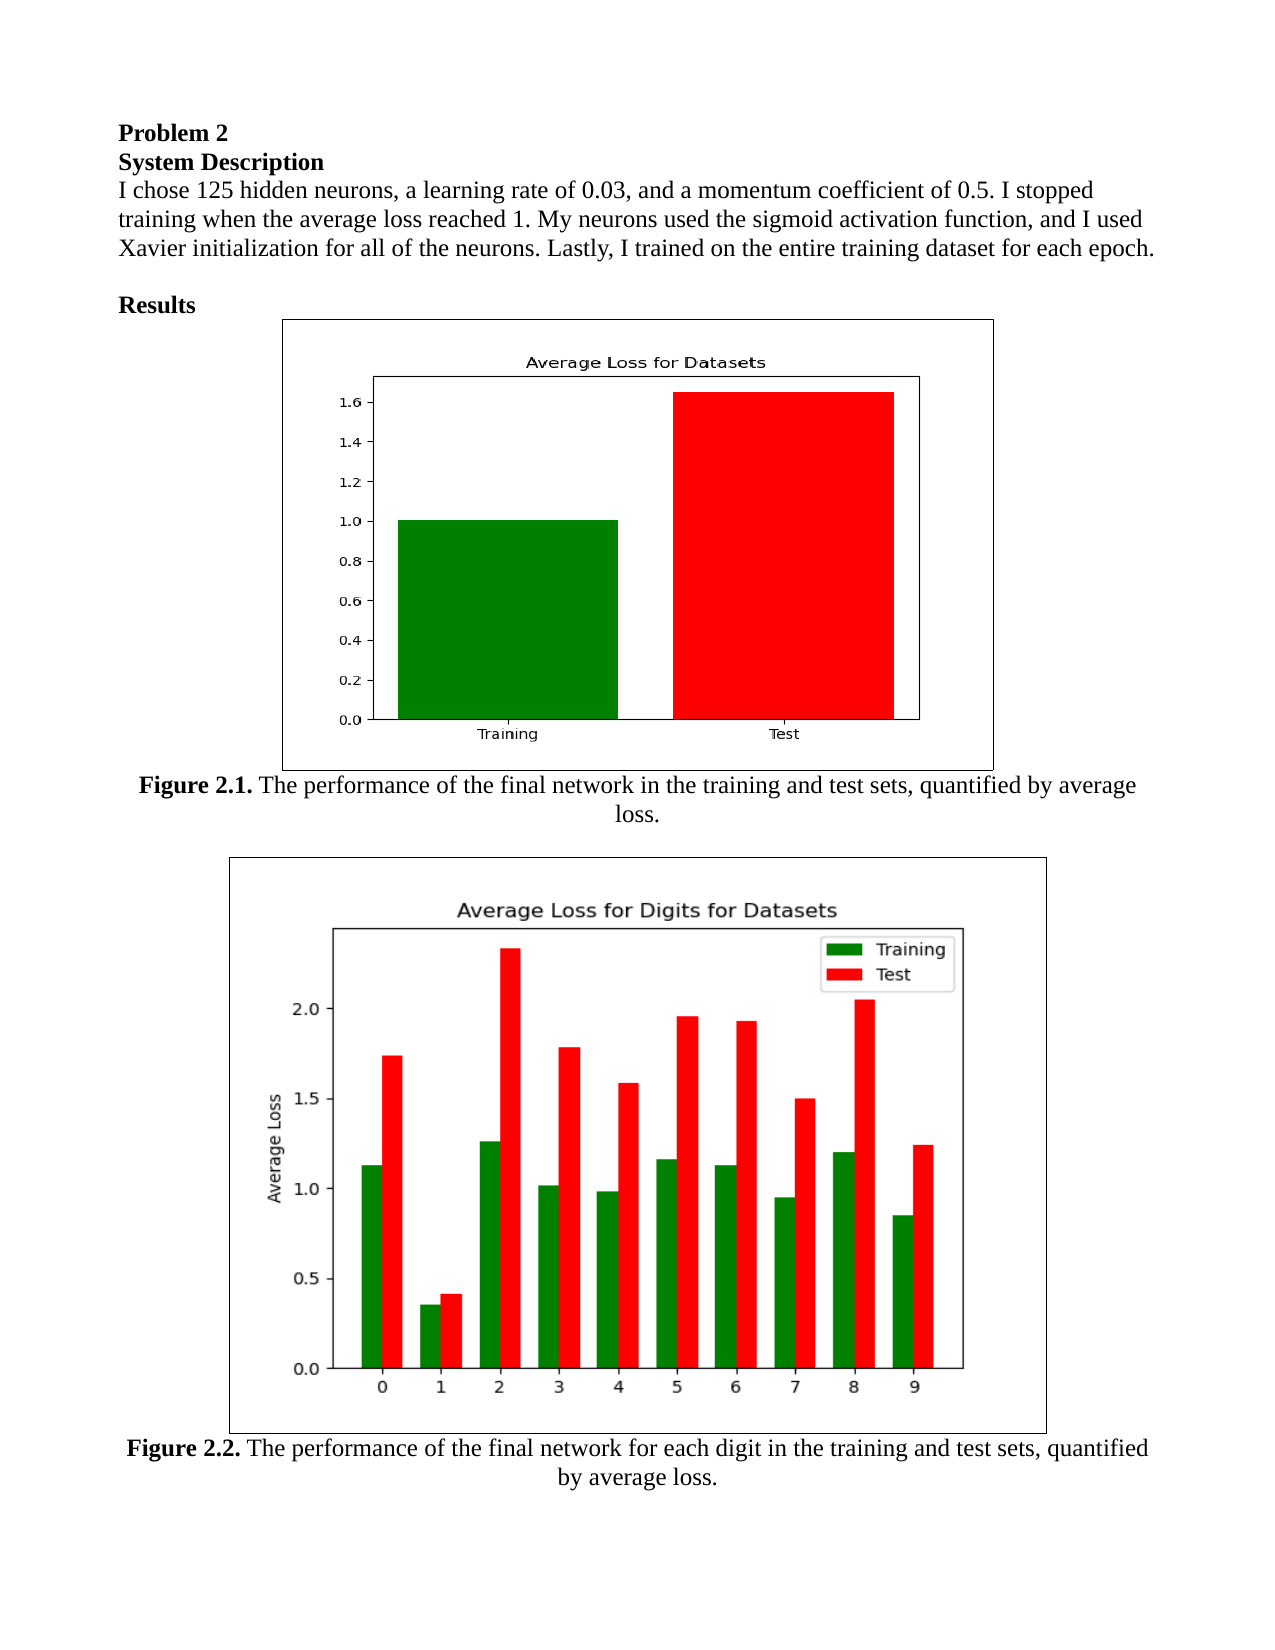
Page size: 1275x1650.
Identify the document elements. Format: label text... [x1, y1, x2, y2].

picture [285, 322, 990, 768]
text Problem 2 [118, 118, 1157, 147]
text Figure 2.2. The performance of the final network for each digit in the training and test sets, quantified by average loss. [118, 1433, 1157, 1491]
text I chose 125 hidden neurons, a learning rate of 0.03, and a momentum coefficient of 0.5. I stopped training when the average loss reached 1. My neurons used the sigmoid activation function, and I used Xavier initialization for all of the neurons. Lastly, I trained on the entire training dataset for each epoch. [118, 176, 1157, 262]
text Results [118, 291, 1157, 319]
text System Description [118, 147, 1157, 176]
text Figure 2.1. The performance of the final network in the training and test sets, quantified by average loss. [118, 770, 1157, 828]
picture [232, 859, 1044, 1431]
